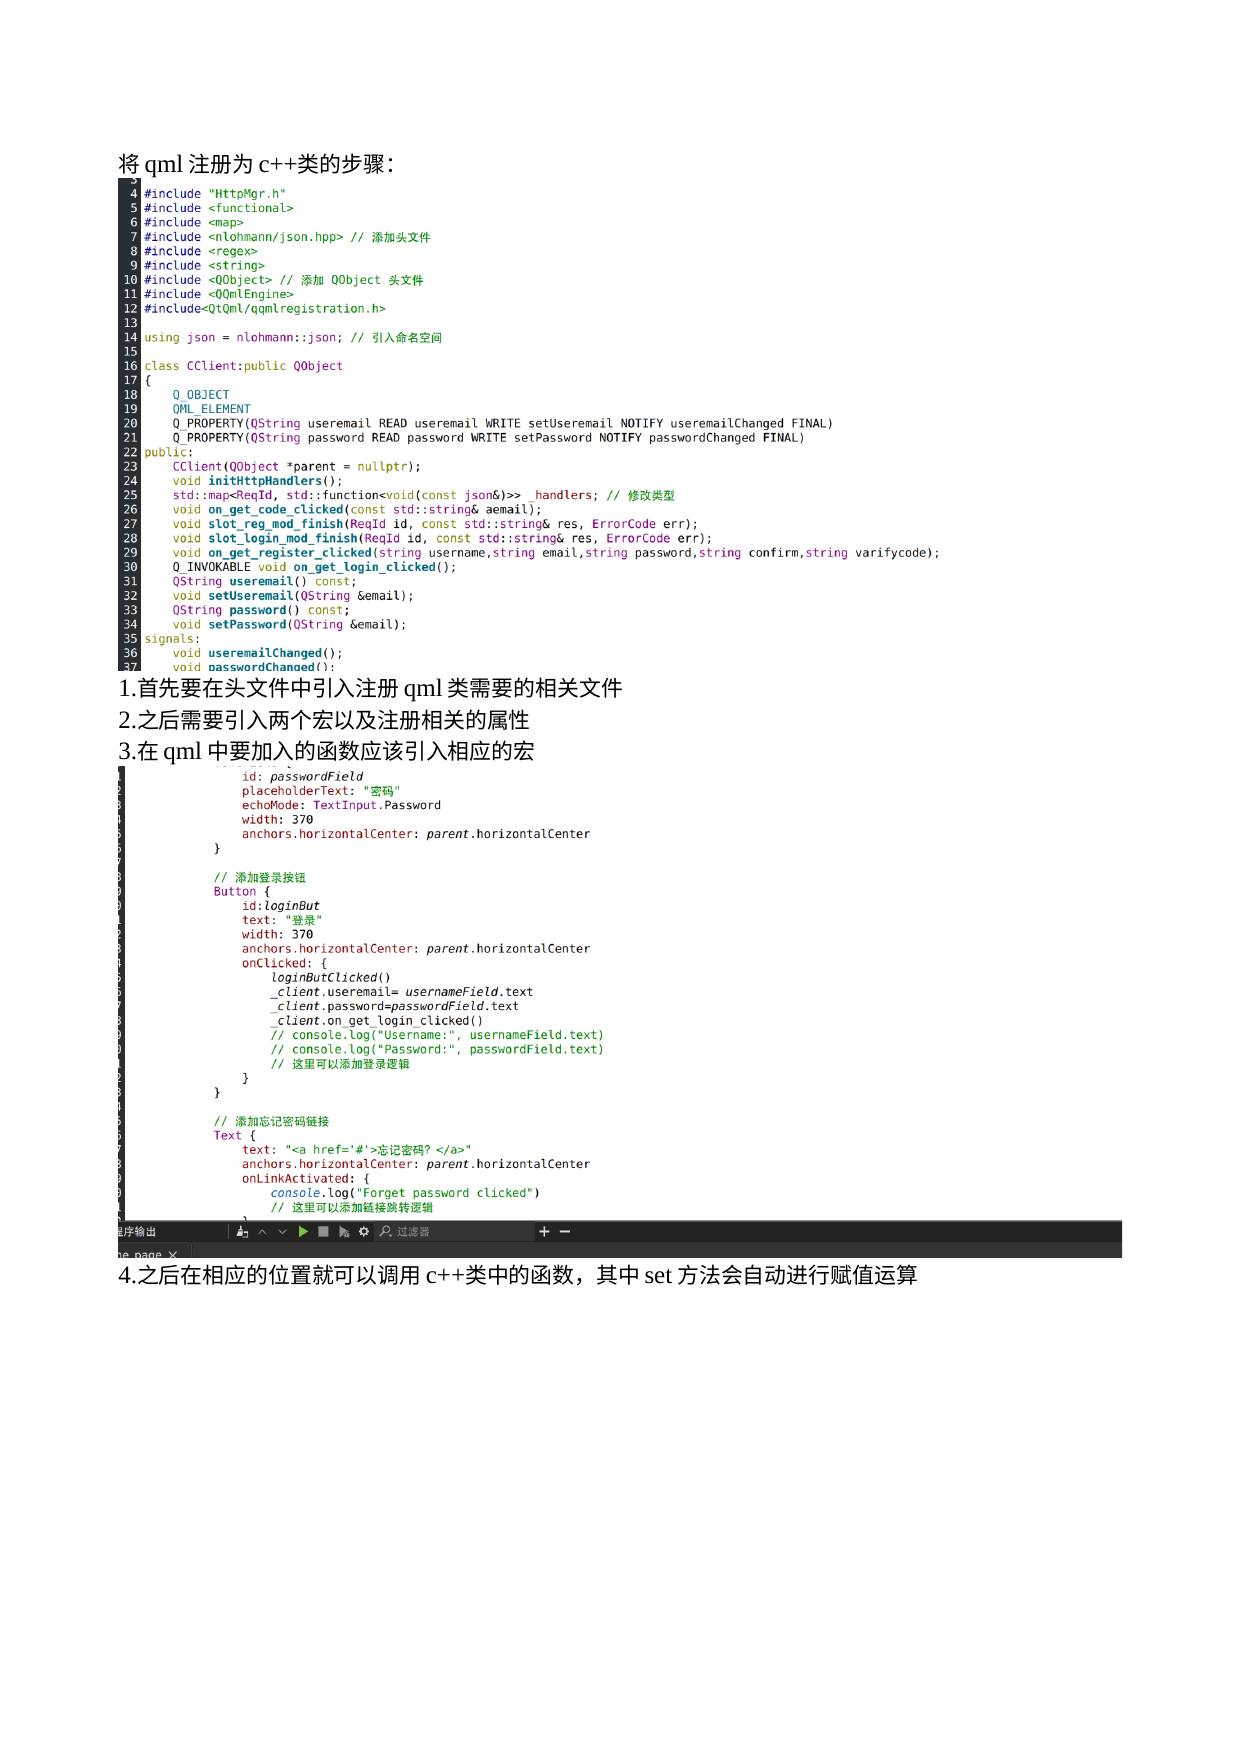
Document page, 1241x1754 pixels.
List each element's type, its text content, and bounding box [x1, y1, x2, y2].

text 4.之后在相应的位置就可以调用c++类中的函数，其中set方法会自动进行赋值运算 [118, 1258, 1122, 1290]
text 2.之后需要引入两个宏以及注册相关的属性 [118, 703, 1122, 734]
text 将qml注册为c++类的步骤： [118, 147, 1122, 178]
picture [118, 178, 1123, 671]
picture [118, 766, 1123, 1258]
text 1.首先要在头文件中引入注册qml类需要的相关文件 [118, 671, 1122, 703]
text 3.在qml中要加入的函数应该引入相应的宏 [118, 734, 1122, 766]
